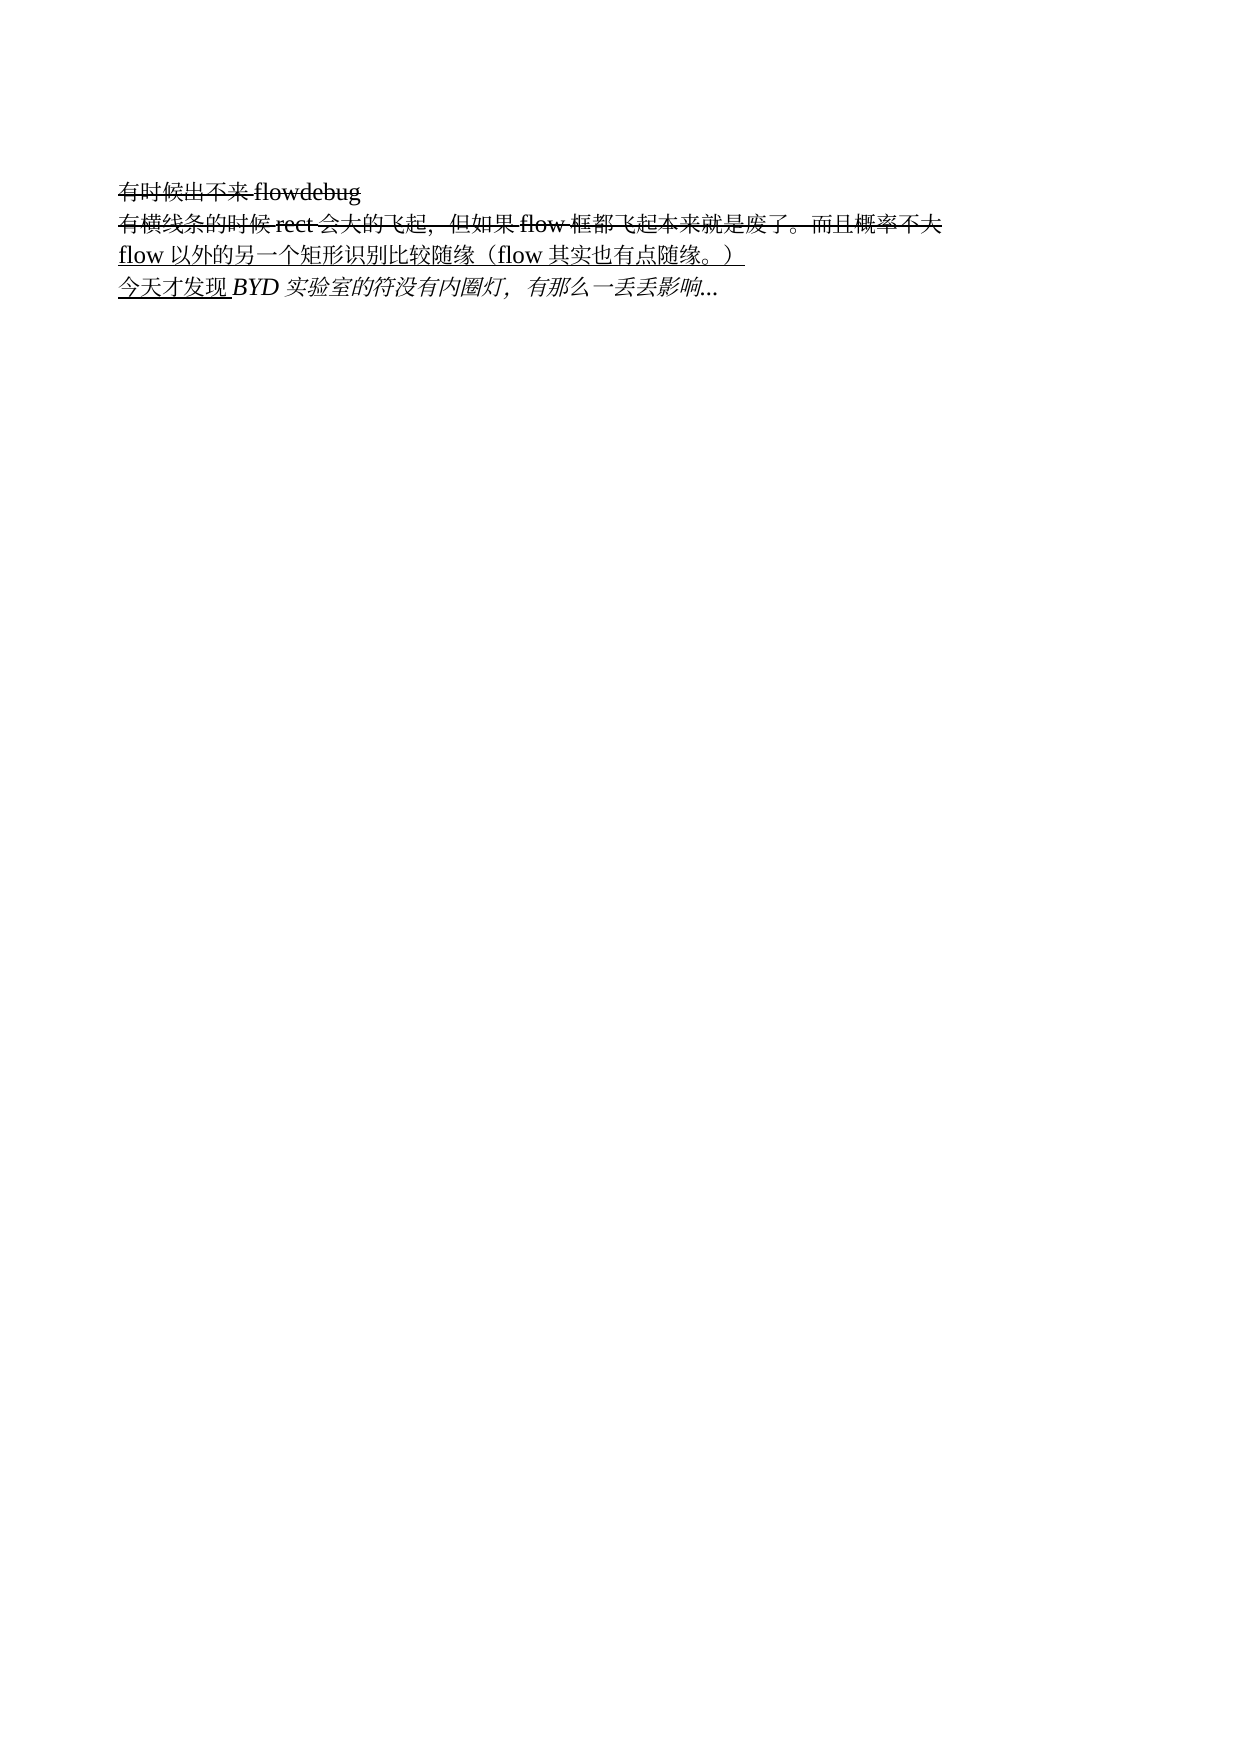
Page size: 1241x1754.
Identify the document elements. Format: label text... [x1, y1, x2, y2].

text 今天才发现BYD实验室的符没有内圈灯，有那么一丢丢影响... [118, 270, 1122, 301]
text 有横线条的时候rect会大的飞起，但如果flow框都飞起本来就是废了。而且概率不大 [118, 207, 1122, 238]
text flow以外的另一个矩形识别比较随缘（flow其实也有点随缘。） [118, 238, 1122, 270]
text 有时候出不来flowdebug [118, 176, 1122, 207]
